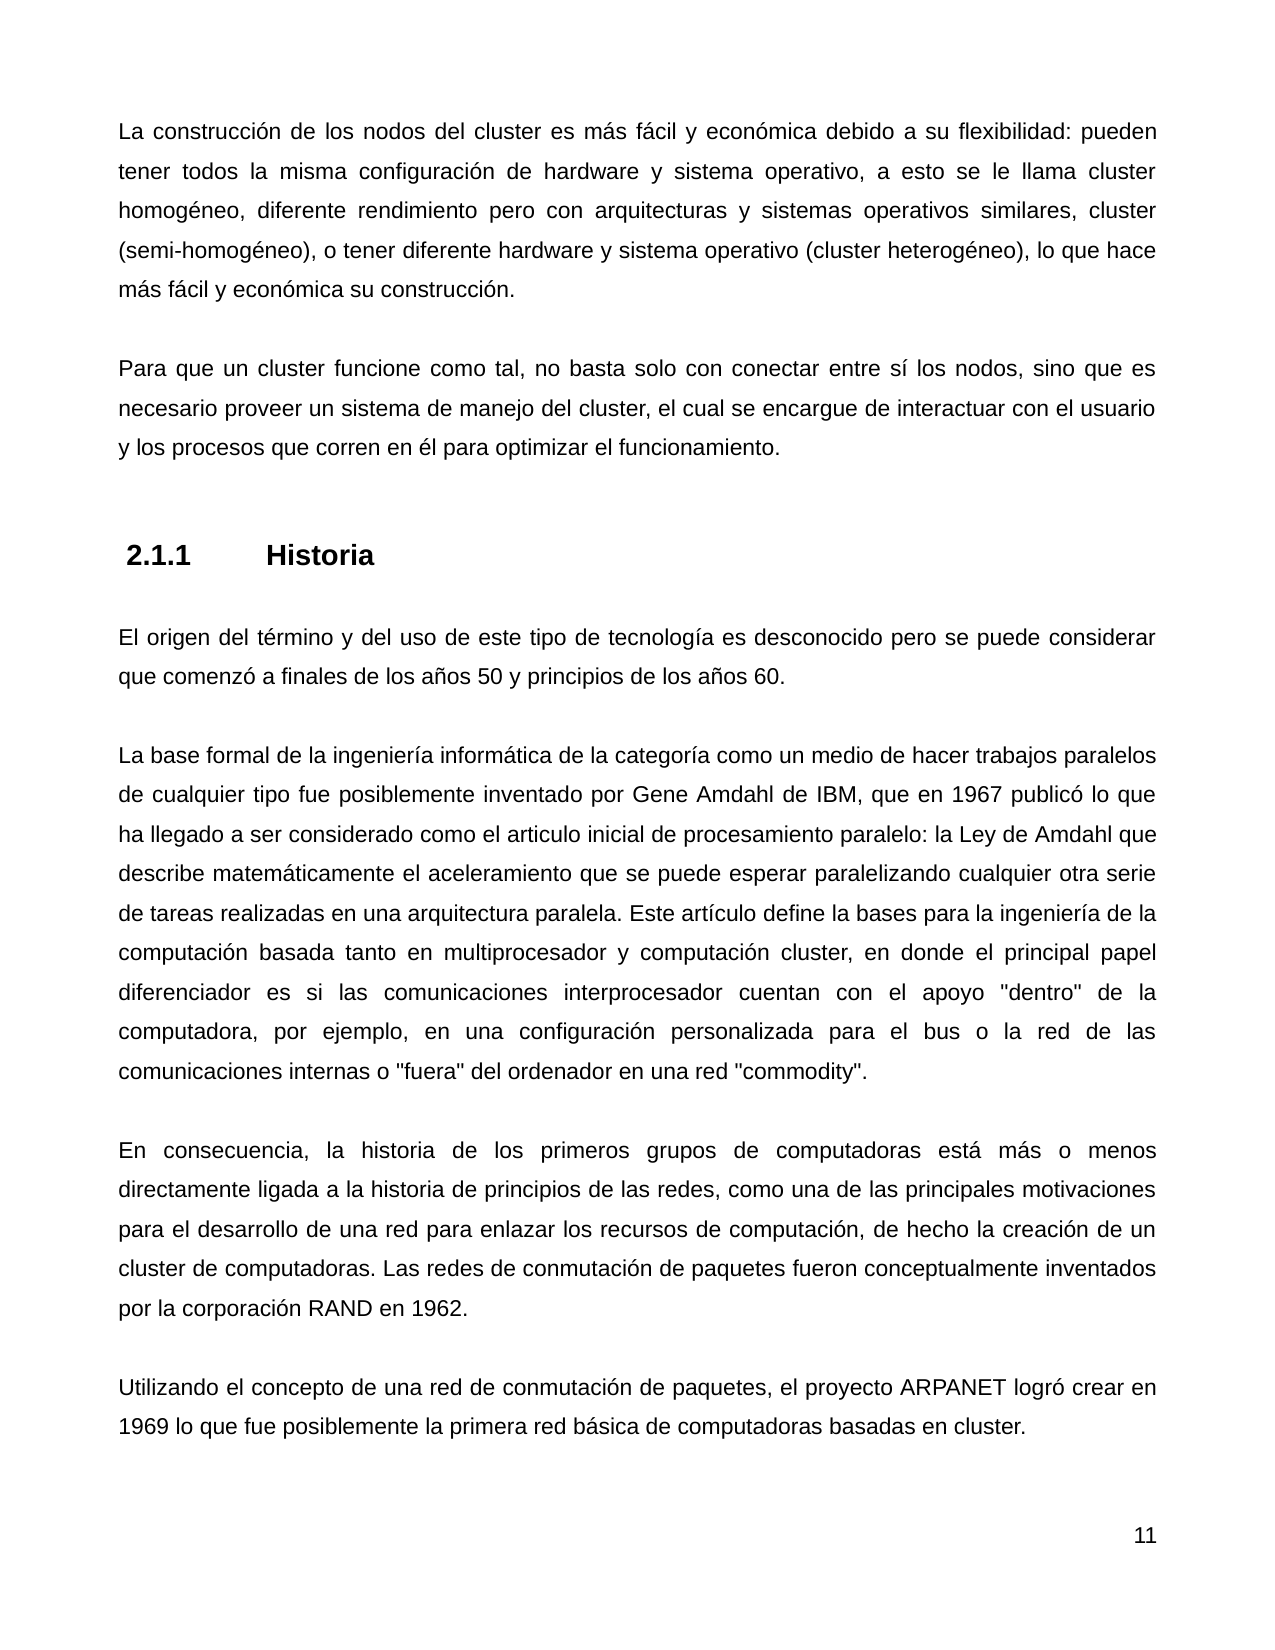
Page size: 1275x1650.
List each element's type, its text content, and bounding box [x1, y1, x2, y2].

text El origen del término y del uso de este tipo de tecnología es desconocido pero se puede considerar que comenzó a finales de los años 50 y principios de los años 60. [118, 623, 1157, 689]
text Para que un cluster funcione como tal, no basta solo con conectar entre sí los nodos, sino que es necesario proveer un sistema de manejo del cluster, el cual se encargue de interactuar con el usuario y los procesos que corren en él para optimizar el funcionamiento. [118, 355, 1157, 460]
text Utilizando el concepto de una red de conmutación de paquetes, el proyecto ARPANET logró crear en 1969 lo que fue posiblemente la primera red básica de computadoras basadas en cluster. [118, 1373, 1157, 1439]
text En consecuencia, la historia de los primeros grupos de computadoras está más o menos directamente ligada a la historia de principios de las redes, como una de las principales motivaciones para el desarrollo de una red para enlazar los recursos de computación, de hecho la creación de un cluster de computadoras. Las redes de conmutación de paquetes fueron conceptualmente inventados por la corporación RAND en 1962. [118, 1137, 1157, 1321]
subtitle Historia [118, 538, 1157, 571]
text La base formal de la ingeniería informática de la categoría como un medio de hacer trabajos paralelos de cualquier tipo fue posiblemente inventado por Gene Amdahl de IBM, que en 1967 publicó lo que ha llegado a ser considerado como el articulo inicial de procesamiento paralelo: la Ley de Amdahl que describe matemáticamente el aceleramiento que se puede esperar paralelizando cualquier otra serie de tareas realizadas en una arquitectura paralela. Este artículo define la bases para la ingeniería de la computación basada tanto en multiprocesador y computación cluster, en donde el principal papel diferenciador es si las comunicaciones interprocesador cuentan con el apoyo "dentro" de la computadora, por ejemplo, en una configuración personalizada para el bus o la red de las comunicaciones internas o "fuera" del ordenador en una red "commodity". [118, 742, 1157, 1084]
text La construcción de los nodos del cluster es más fácil y económica debido a su flexibilidad: pueden tener todos la misma configuración de hardware y sistema operativo, a esto se le llama cluster homogéneo, diferente rendimiento pero con arquitecturas y sistemas operativos similares, cluster (semi-homogéneo), o tener diferente hardware y sistema operativo (cluster heterogéneo), lo que hace más fácil y económica su construcción. [118, 118, 1157, 302]
